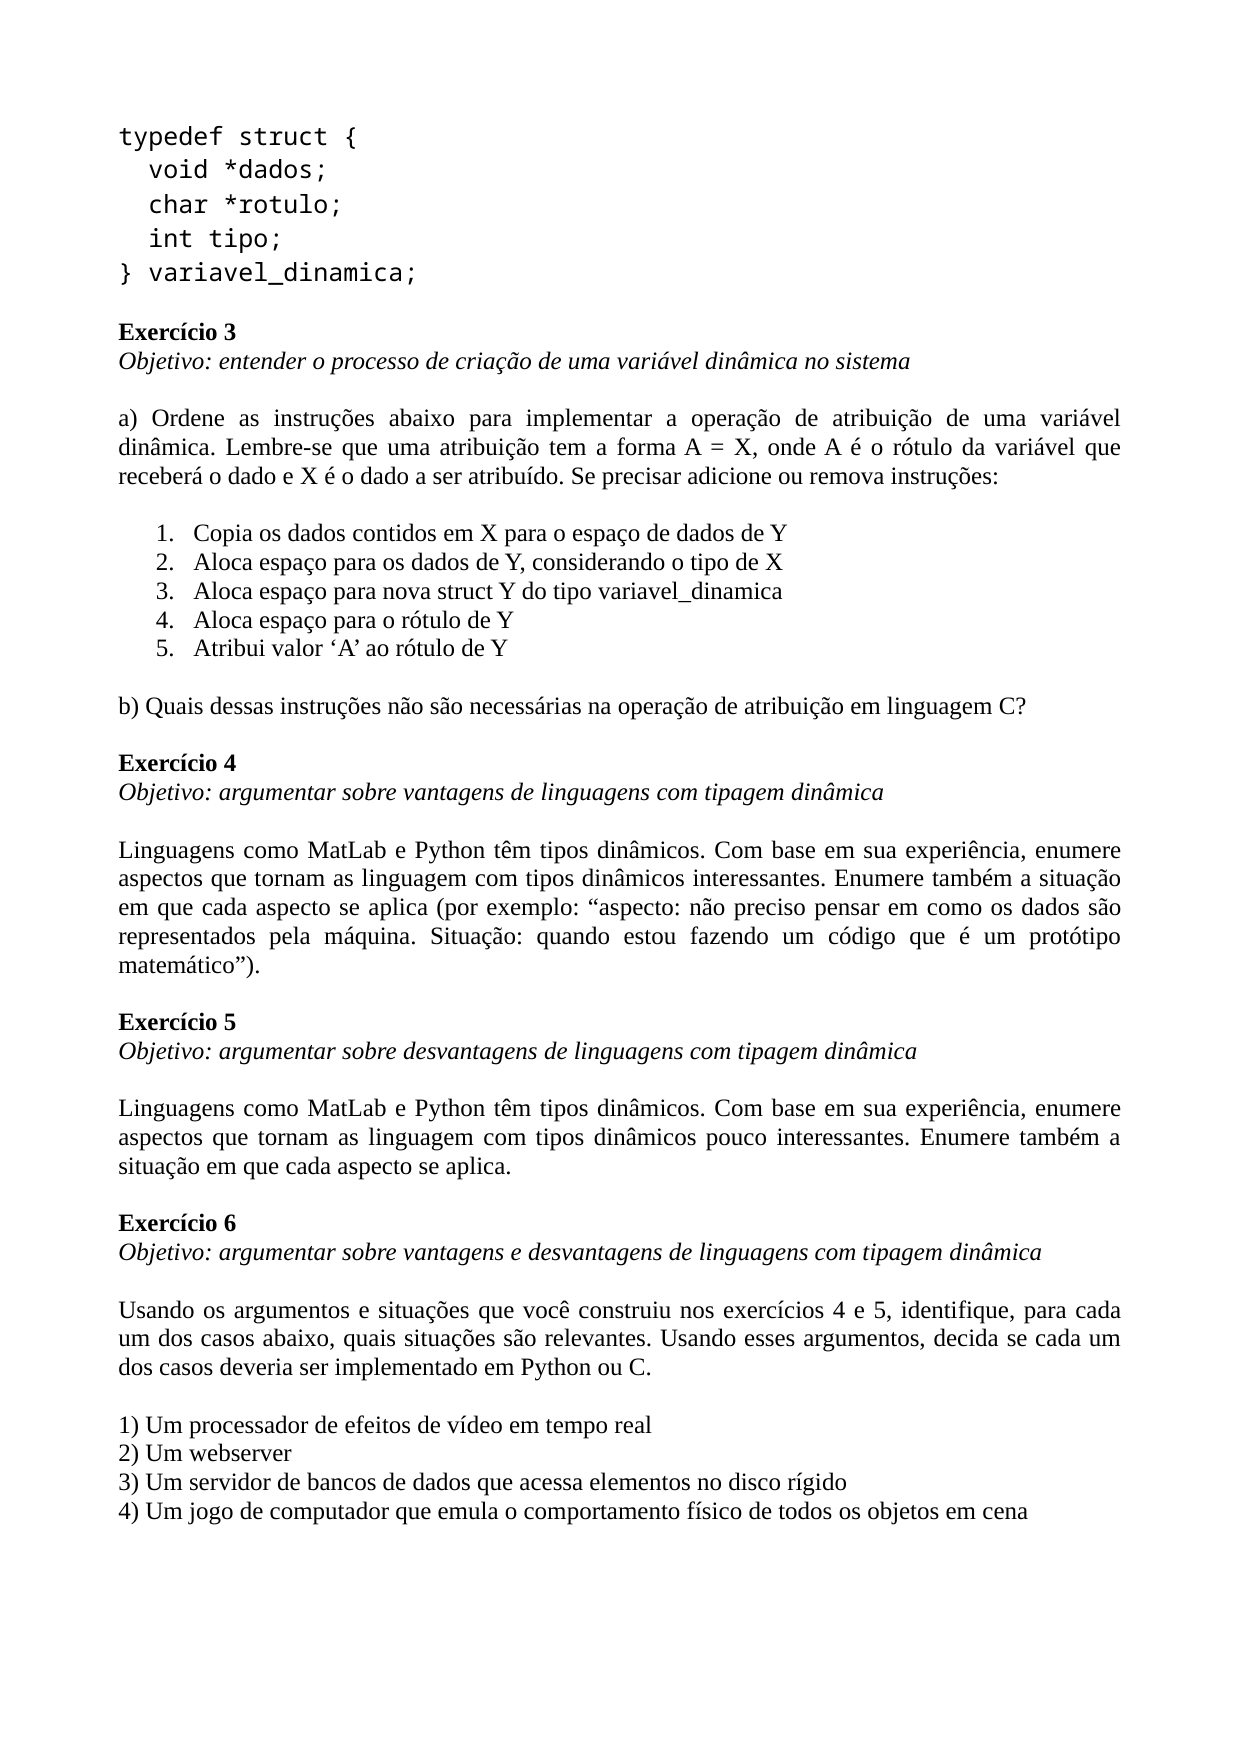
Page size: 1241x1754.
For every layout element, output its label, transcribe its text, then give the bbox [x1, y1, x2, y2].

text 4) Um jogo de computador que emula o comportamento físico de todos os objetos em cena [118, 1496, 1122, 1525]
list Copia os dados contidos em X para o espaço de dados de Y [156, 518, 1122, 547]
text void *dados; [118, 152, 1122, 186]
list Aloca espaço para os dados de Y, considerando o tipo de X [156, 547, 1122, 576]
text char *rotulo; [118, 186, 1122, 220]
text 2) Um webserver [118, 1438, 1122, 1467]
text a) Ordene as instruções abaixo para implementar a operação de atribuição de uma variável dinâmica. Lembre-se que uma atribuição tem a forma A = X, onde A é o rótulo da variável que receberá o dado e X é o dado a ser atribuído. Se precisar adicione ou remova instruções: [118, 403, 1122, 490]
text 1) Um processador de efeitos de vídeo em tempo real [118, 1410, 1122, 1438]
text Objetivo: argumentar sobre vantagens de linguagens com tipagem dinâmica [118, 777, 1122, 806]
text Objetivo: argumentar sobre vantagens e desvantagens de linguagens com tipagem dinâmica [118, 1237, 1122, 1266]
text b) Quais dessas instruções não são necessárias na operação de atribuição em linguagem C? [118, 691, 1122, 720]
text } variavel_dinamica; [118, 254, 1122, 288]
text Objetivo: entender o processo de criação de uma variável dinâmica no sistema [118, 346, 1122, 375]
text Exercício 6 [118, 1208, 1122, 1237]
text 3) Um servidor de bancos de dados que acessa elementos no disco rígido [118, 1467, 1122, 1496]
text Exercício 4 [118, 748, 1122, 777]
text typedef struct { [118, 118, 1122, 152]
text Exercício 3 [118, 317, 1122, 346]
list Aloca espaço para o rótulo de Y [156, 605, 1122, 633]
text Exercício 5 [118, 1007, 1122, 1036]
text Linguagens como MatLab e Python têm tipos dinâmicos. Com base em sua experiência, enumere aspectos que tornam as linguagem com tipos dinâmicos pouco interessantes. Enumere também a situação em que cada aspecto se aplica. [118, 1093, 1122, 1180]
text Objetivo: argumentar sobre desvantagens de linguagens com tipagem dinâmica [118, 1036, 1122, 1065]
text Usando os argumentos e situações que você construiu nos exercícios 4 e 5, identifique, para cada um dos casos abaixo, quais situações são relevantes. Usando esses argumentos, decida se cada um dos casos deveria ser implementado em Python ou C. [118, 1295, 1122, 1381]
list Aloca espaço para nova struct Y do tipo variavel_dinamica [156, 576, 1122, 605]
text int tipo; [118, 220, 1122, 254]
list Atribui valor ‘A’ ao rótulo de Y [156, 633, 1122, 662]
text Linguagens como MatLab e Python têm tipos dinâmicos. Com base em sua experiência, enumere aspectos que tornam as linguagem com tipos dinâmicos interessantes. Enumere também a situação em que cada aspecto se aplica (por exemplo: “aspecto: não preciso pensar em como os dados são representados pela máquina. Situação: quando estou fazendo um código que é um protótipo matemático”). [118, 835, 1122, 978]
